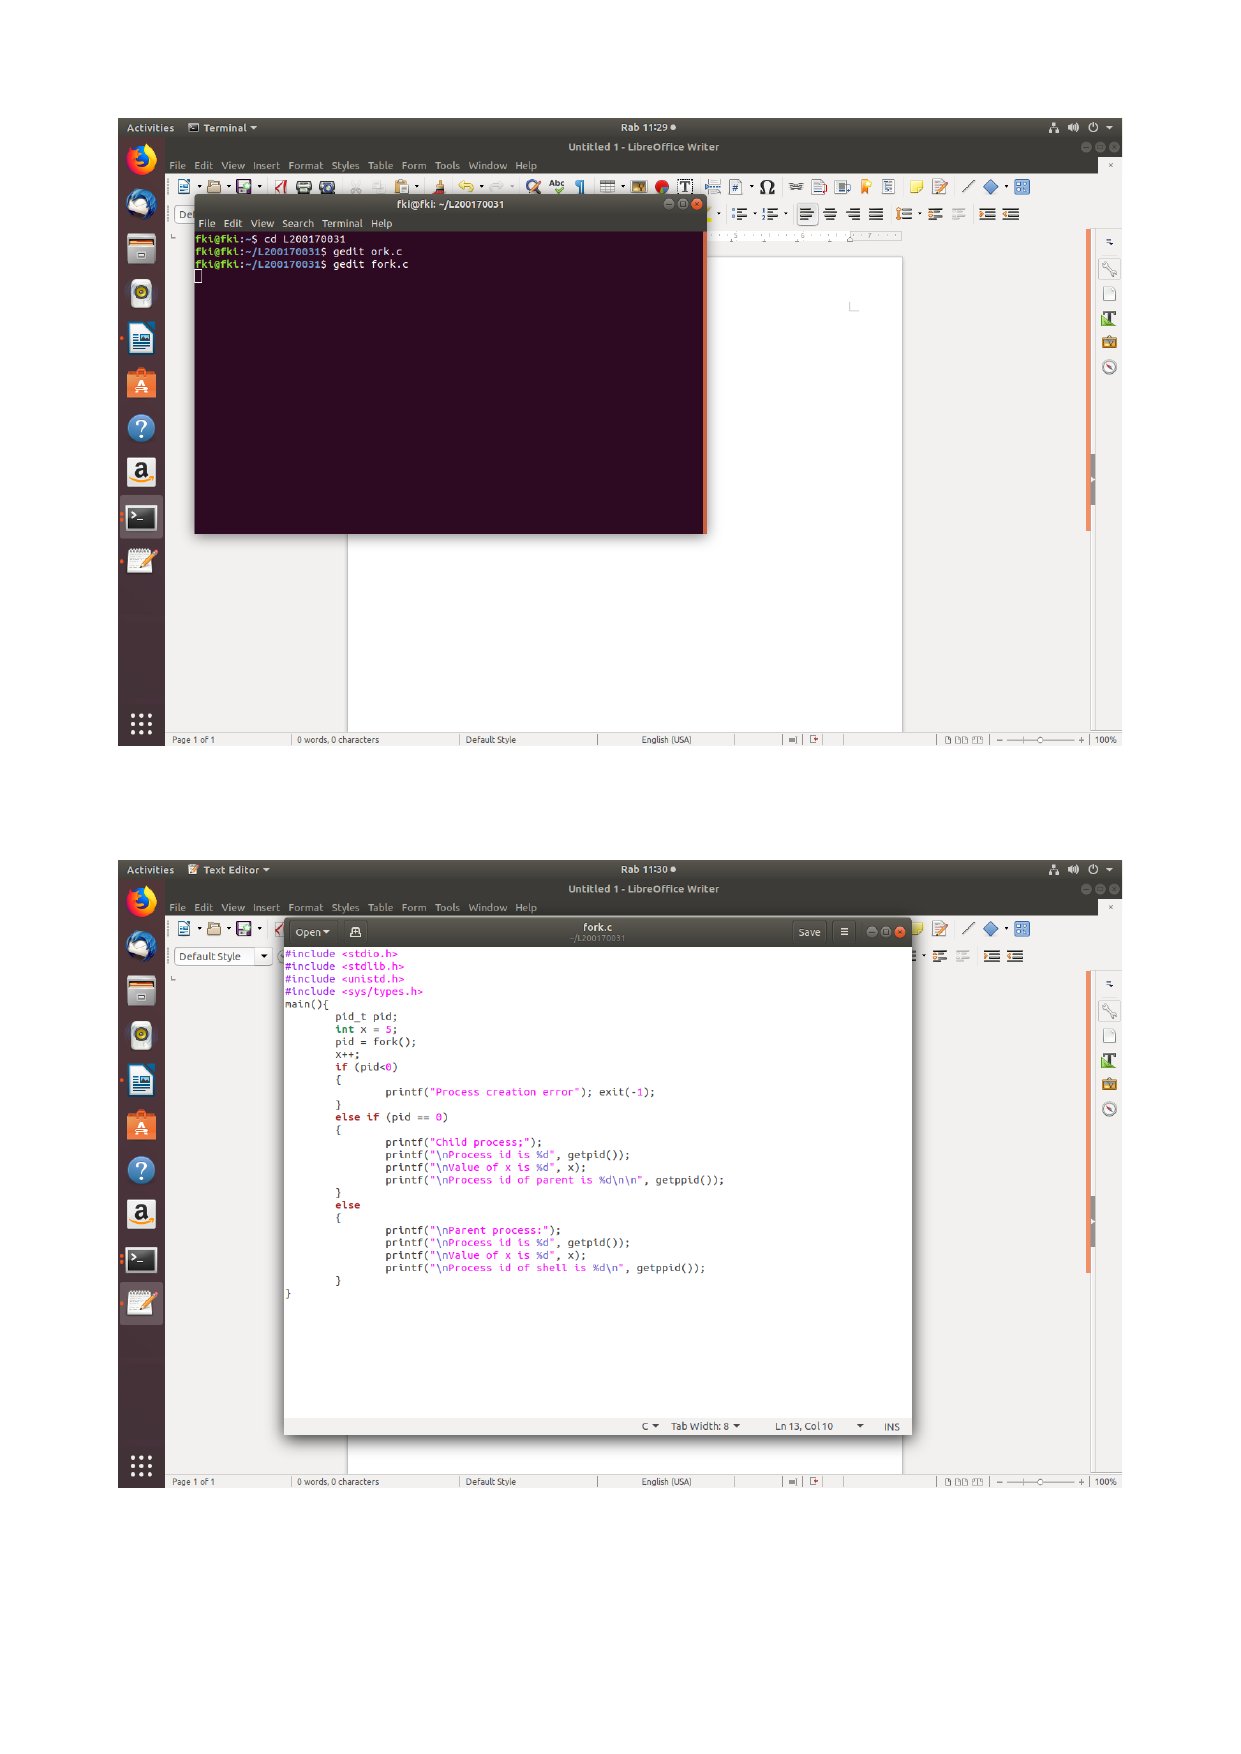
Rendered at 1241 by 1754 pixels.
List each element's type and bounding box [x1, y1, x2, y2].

picture [118, 860, 1123, 1488]
picture [118, 118, 1123, 746]
